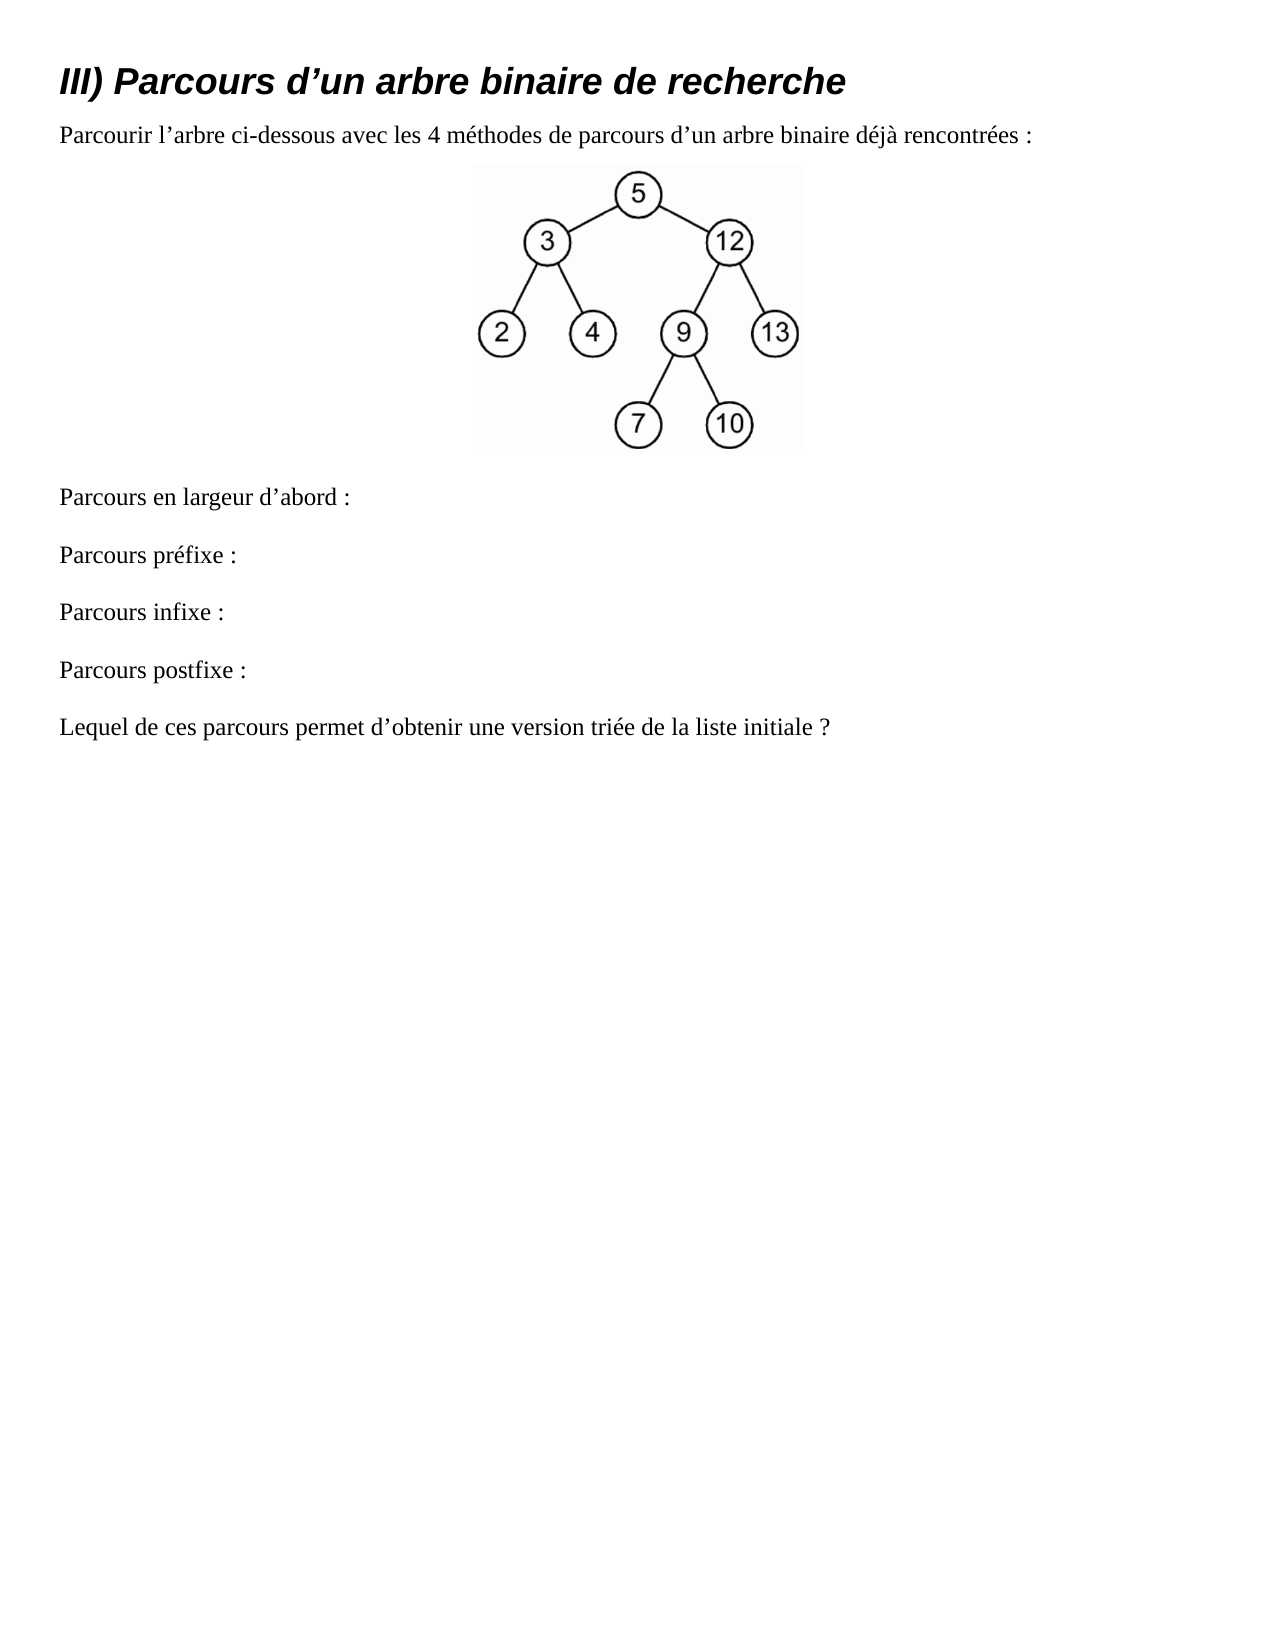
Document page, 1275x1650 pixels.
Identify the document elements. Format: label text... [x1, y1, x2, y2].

text Parcourir l’arbre ci-dessous avec les 4 méthodes de parcours d’un arbre binaire déjà rencontrées : [59, 120, 1216, 149]
text Parcours en largeur d’abord : [59, 482, 1216, 511]
text Parcours préfixe : [59, 540, 1216, 569]
text Lequel de ces parcours permet d’obtenir une version triée de la liste initiale ? [59, 712, 1216, 741]
text Parcours infixe : [59, 597, 1216, 626]
list Parcours d’un arbre binaire de recherche [59, 59, 1216, 102]
picture [471, 163, 804, 454]
text Parcours postfixe : [59, 655, 1216, 684]
